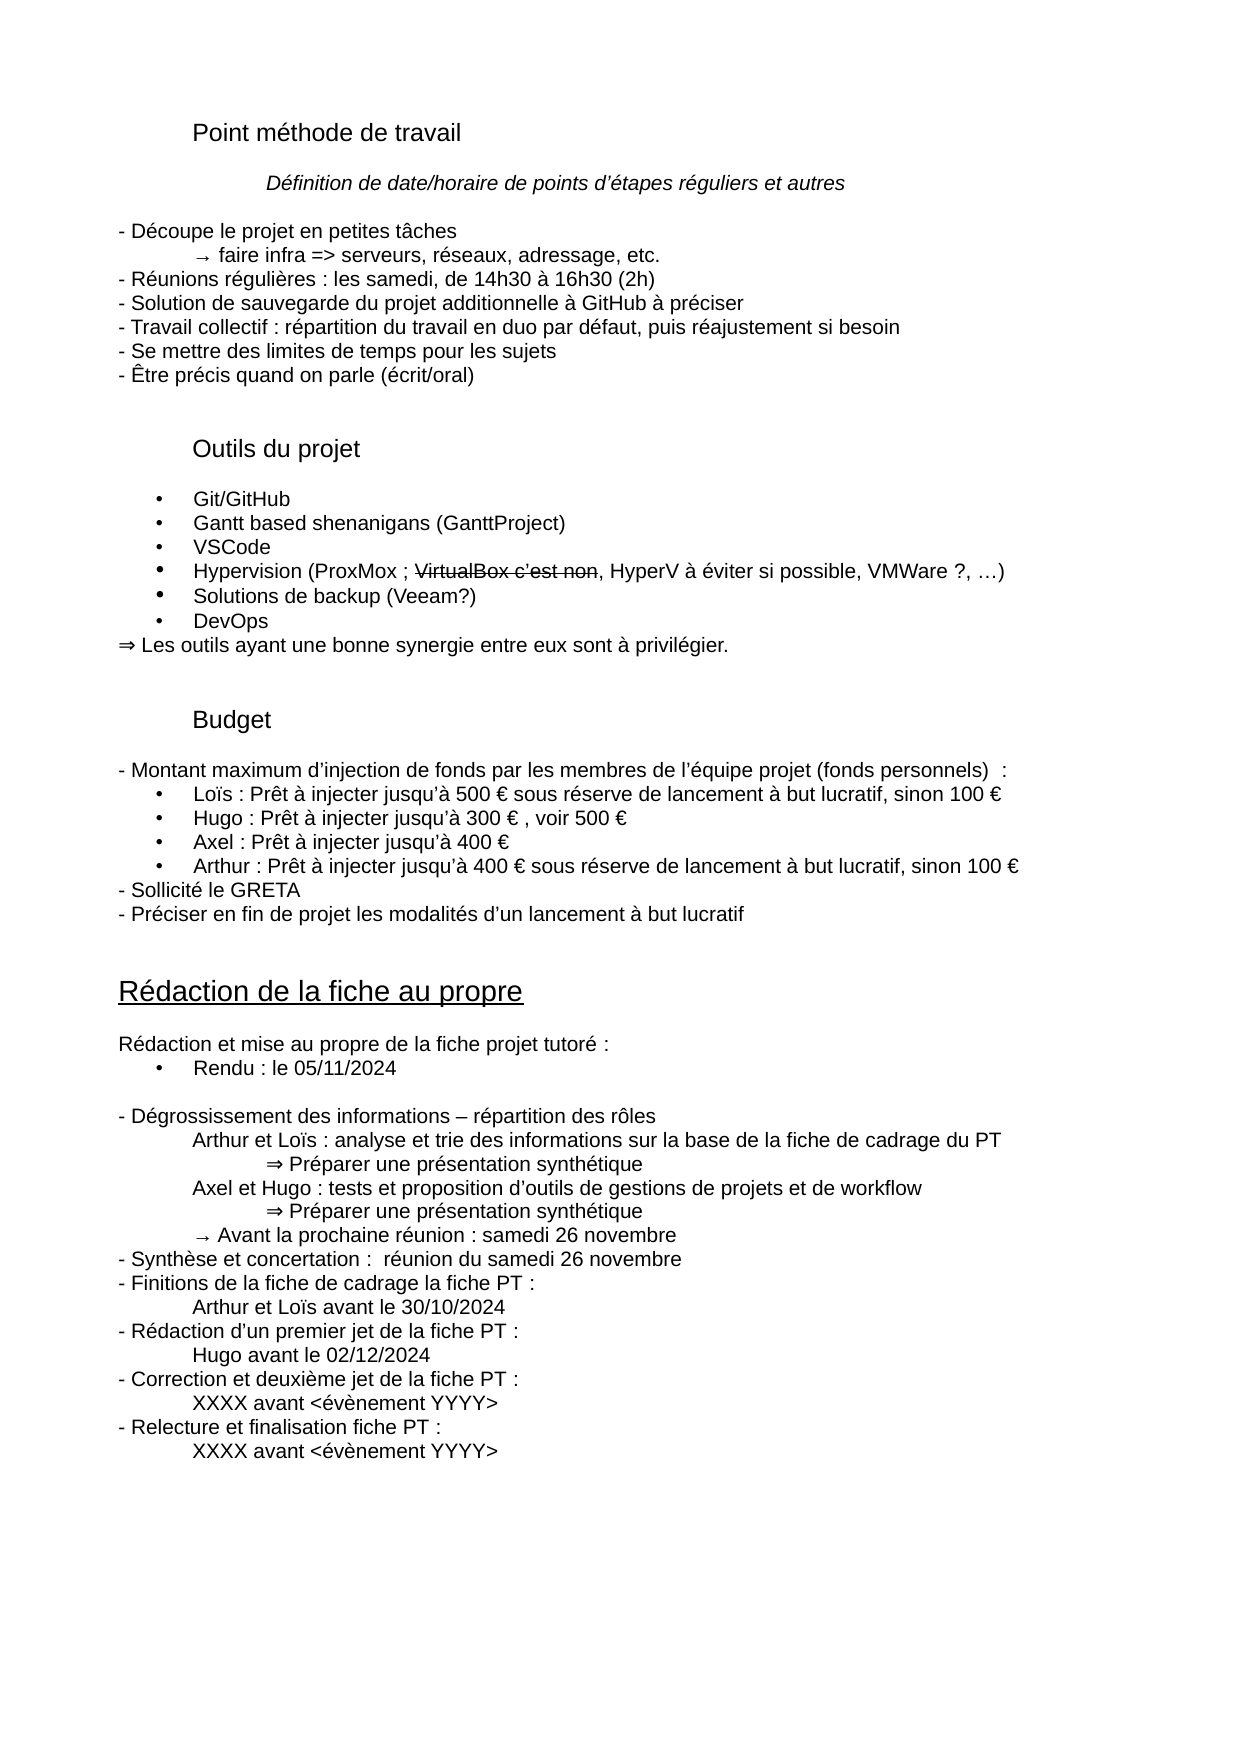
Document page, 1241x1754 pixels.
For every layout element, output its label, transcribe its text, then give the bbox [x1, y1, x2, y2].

text Point méthode de travail [118, 118, 1122, 147]
text ⇒ Les outils ayant une bonne synergie entre eux sont à privilégier. [118, 633, 1122, 657]
text - Solution de sauvegarde du projet additionnelle à GitHub à préciser [118, 291, 1122, 314]
list Rendu : le 05/11/2024 [156, 1055, 1122, 1079]
text - Sollicité le GRETA [118, 878, 1122, 902]
list Hypervision (ProxMox ; VirtualBox c’est non, HyperV à éviter si possible, VMWare ?, …) [156, 559, 1122, 584]
text ⇒ Préparer une présentation synthétique [192, 1151, 1122, 1175]
text ⇒ Préparer une présentation synthétique [192, 1199, 1122, 1223]
list VSCode [156, 535, 1122, 559]
text Rédaction et mise au propre de la fiche projet tutoré : [118, 1031, 1122, 1055]
text - Correction et deuxième jet de la fiche PT : [118, 1367, 1122, 1391]
text → faire infra => serveurs, réseaux, adressage, etc. [192, 243, 1122, 267]
list Solutions de backup (Veeam?) [156, 584, 1122, 609]
text - Synthèse et concertation : réunion du samedi 26 novembre [118, 1247, 1122, 1271]
text - Être précis quand on parle (écrit/oral) [118, 362, 1122, 386]
text Budget [118, 705, 1122, 734]
text - Dégrossissement des informations – répartition des rôles [118, 1103, 1122, 1127]
list Arthur : Prêt à injecter jusqu’à 400 € sous réserve de lancement à but lucratif, sinon 100 € [156, 854, 1122, 878]
list Git/GitHub [156, 487, 1122, 511]
text → Avant la prochaine réunion : samedi 26 novembre [192, 1223, 1122, 1247]
text Rédaction de la fiche au propre [118, 974, 1122, 1007]
text - Finitions de la fiche de cadrage la fiche PT : [118, 1271, 1122, 1295]
list Gantt based shenanigans (GanttProject) [156, 511, 1122, 535]
text - Découpe le projet en petites tâches [118, 219, 1122, 243]
text - Montant maximum d’injection de fonds par les membres de l’équipe projet (fonds personnels) : [118, 758, 1122, 782]
text - Réunions régulières : les samedi, de 14h30 à 16h30 (2h) [118, 267, 1122, 291]
text Axel et Hugo : tests et proposition d’outils de gestions de projets et de workflow [192, 1175, 1122, 1199]
list Axel : Prêt à injecter jusqu’à 400 € [156, 830, 1122, 854]
list Loïs : Prêt à injecter jusqu’à 500 € sous réserve de lancement à but lucratif, sinon 100 € [156, 782, 1122, 806]
text - Préciser en fin de projet les modalités d’un lancement à but lucratif [118, 902, 1122, 926]
text Arthur et Loïs avant le 30/10/2024 [192, 1295, 1122, 1319]
list Hugo : Prêt à injecter jusqu’à 300 € , voir 500 € [156, 806, 1122, 830]
text - Rédaction d’un premier jet de la fiche PT : [118, 1319, 1122, 1343]
text Arthur et Loïs : analyse et trie des informations sur la base de la fiche de cadrage du PT [192, 1127, 1122, 1151]
text Définition de date/horaire de points d’étapes réguliers et autres [192, 171, 1122, 195]
text XXXX avant <évènement YYYY> [192, 1439, 1122, 1463]
text XXXX avant <évènement YYYY> [192, 1391, 1122, 1415]
text - Se mettre des limites de temps pour les sujets [118, 338, 1122, 362]
text - Travail collectif : répartition du travail en duo par défaut, puis réajustement si besoin [118, 314, 1122, 338]
text Outils du projet [118, 434, 1122, 463]
text - Relecture et finalisation fiche PT : [118, 1415, 1122, 1439]
text Hugo avant le 02/12/2024 [192, 1343, 1122, 1367]
list DevOps [156, 609, 1122, 633]
